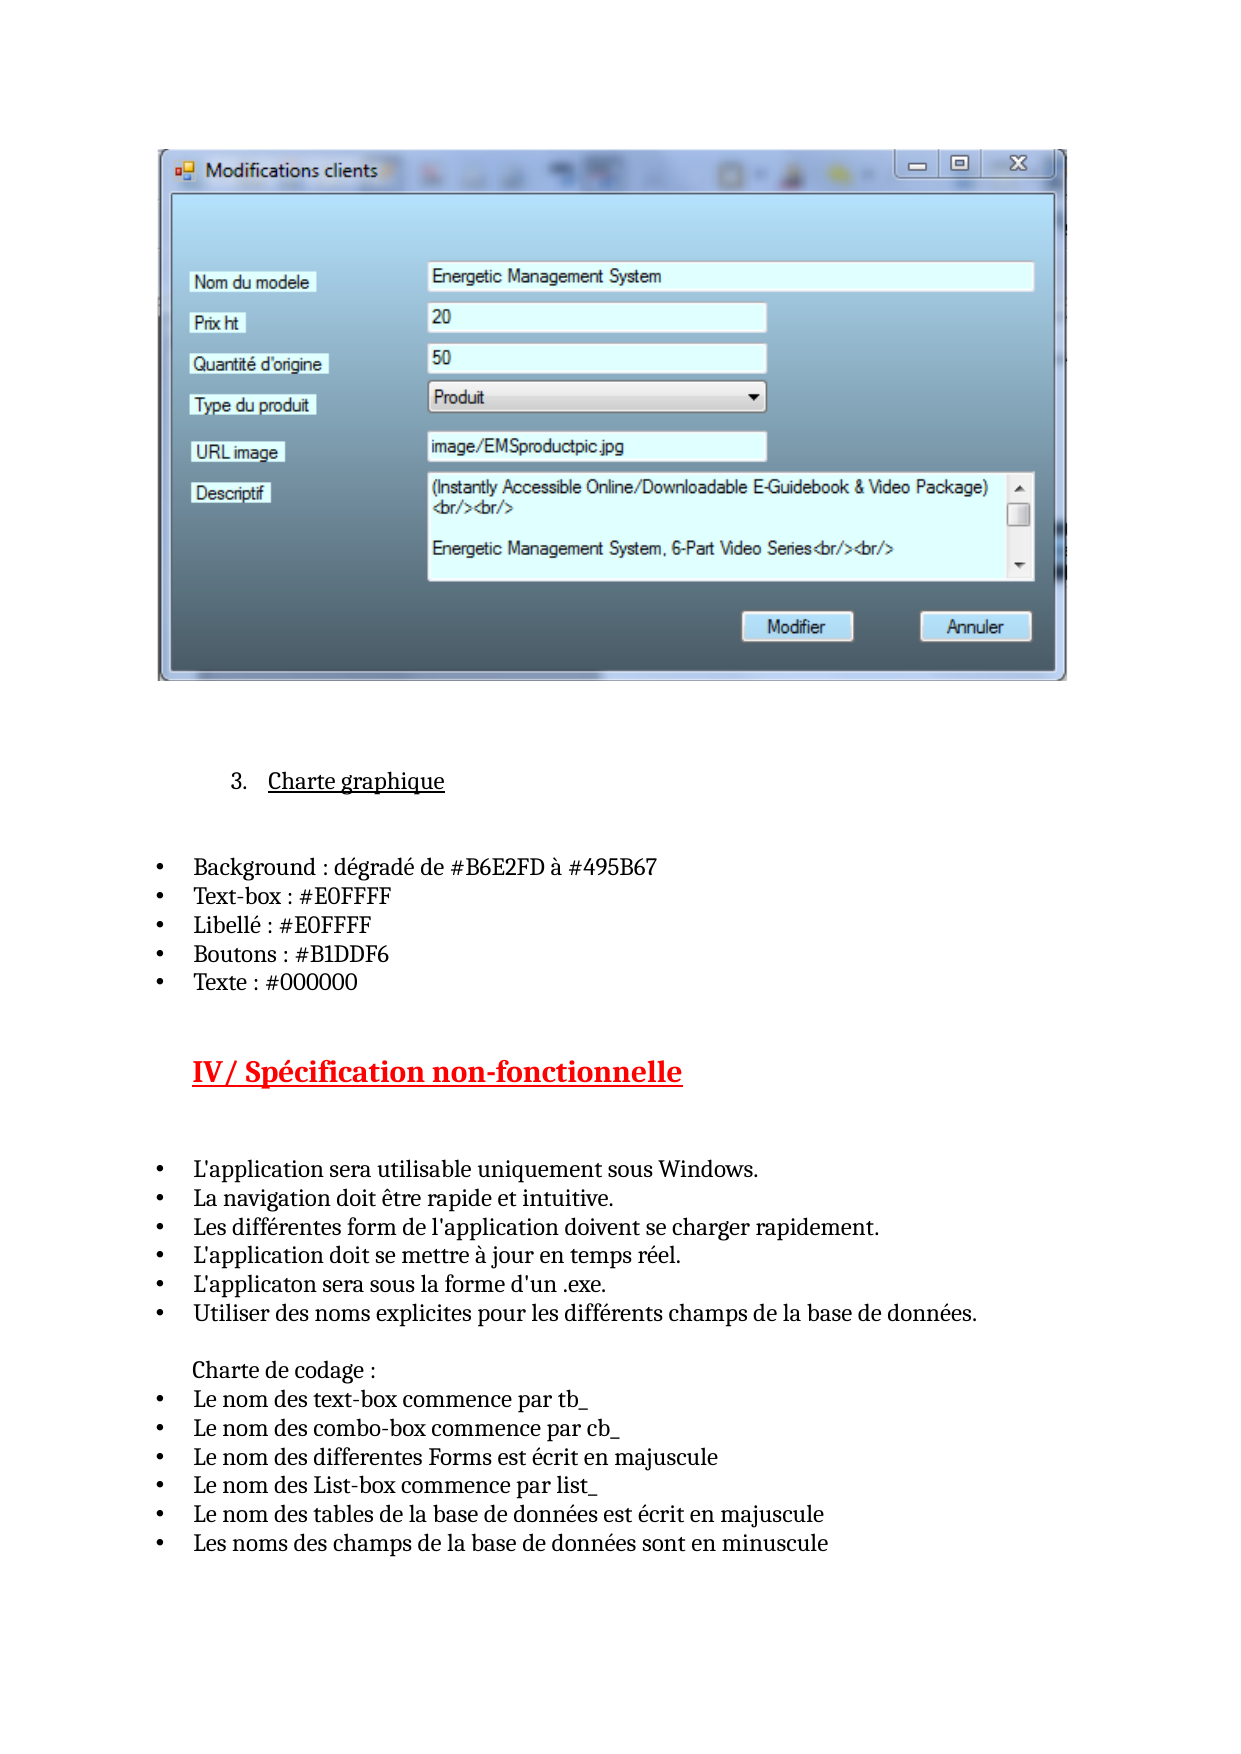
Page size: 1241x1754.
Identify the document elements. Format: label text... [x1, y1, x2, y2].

list La navigation doit être rapide et intuitive. [156, 1184, 1122, 1213]
text Charte de codage : [118, 1356, 1122, 1385]
list L'applicaton sera sous la forme d'un .exe. [156, 1270, 1122, 1299]
list Le nom des List-box commence par list_ [156, 1471, 1122, 1500]
list Le nom des combo-box commence par cb_ [156, 1414, 1122, 1443]
list Le nom des tables de la base de données est écrit en majuscule [156, 1500, 1122, 1529]
list Le nom des differentes Forms est écrit en majuscule [156, 1443, 1122, 1471]
list Les noms des champs de la base de données sont en minuscule [156, 1529, 1122, 1558]
list Le nom des text-box commence par tb_ [156, 1385, 1122, 1414]
list Texte : #000000 [156, 968, 1122, 997]
list Text-box : #E0FFFF [156, 882, 1122, 911]
text IV/ Spécification non-fonctionnelle [118, 1054, 1122, 1090]
list L'application doit se mettre à jour en temps réel. [156, 1241, 1122, 1270]
list Boutons : #B1DDF6 [156, 939, 1122, 968]
list L'application sera utilisable uniquement sous Windows. [156, 1155, 1122, 1184]
list Libellé : #E0FFFF [156, 911, 1122, 939]
list Les différentes form de l'application doivent se charger rapidement. [156, 1213, 1122, 1241]
list Charte graphique [231, 767, 1122, 796]
list Utiliser des noms explicites pour les différents champs de la base de données. [156, 1299, 1122, 1328]
list Background : dégradé de #B6E2FD à #495B67 [156, 853, 1122, 882]
